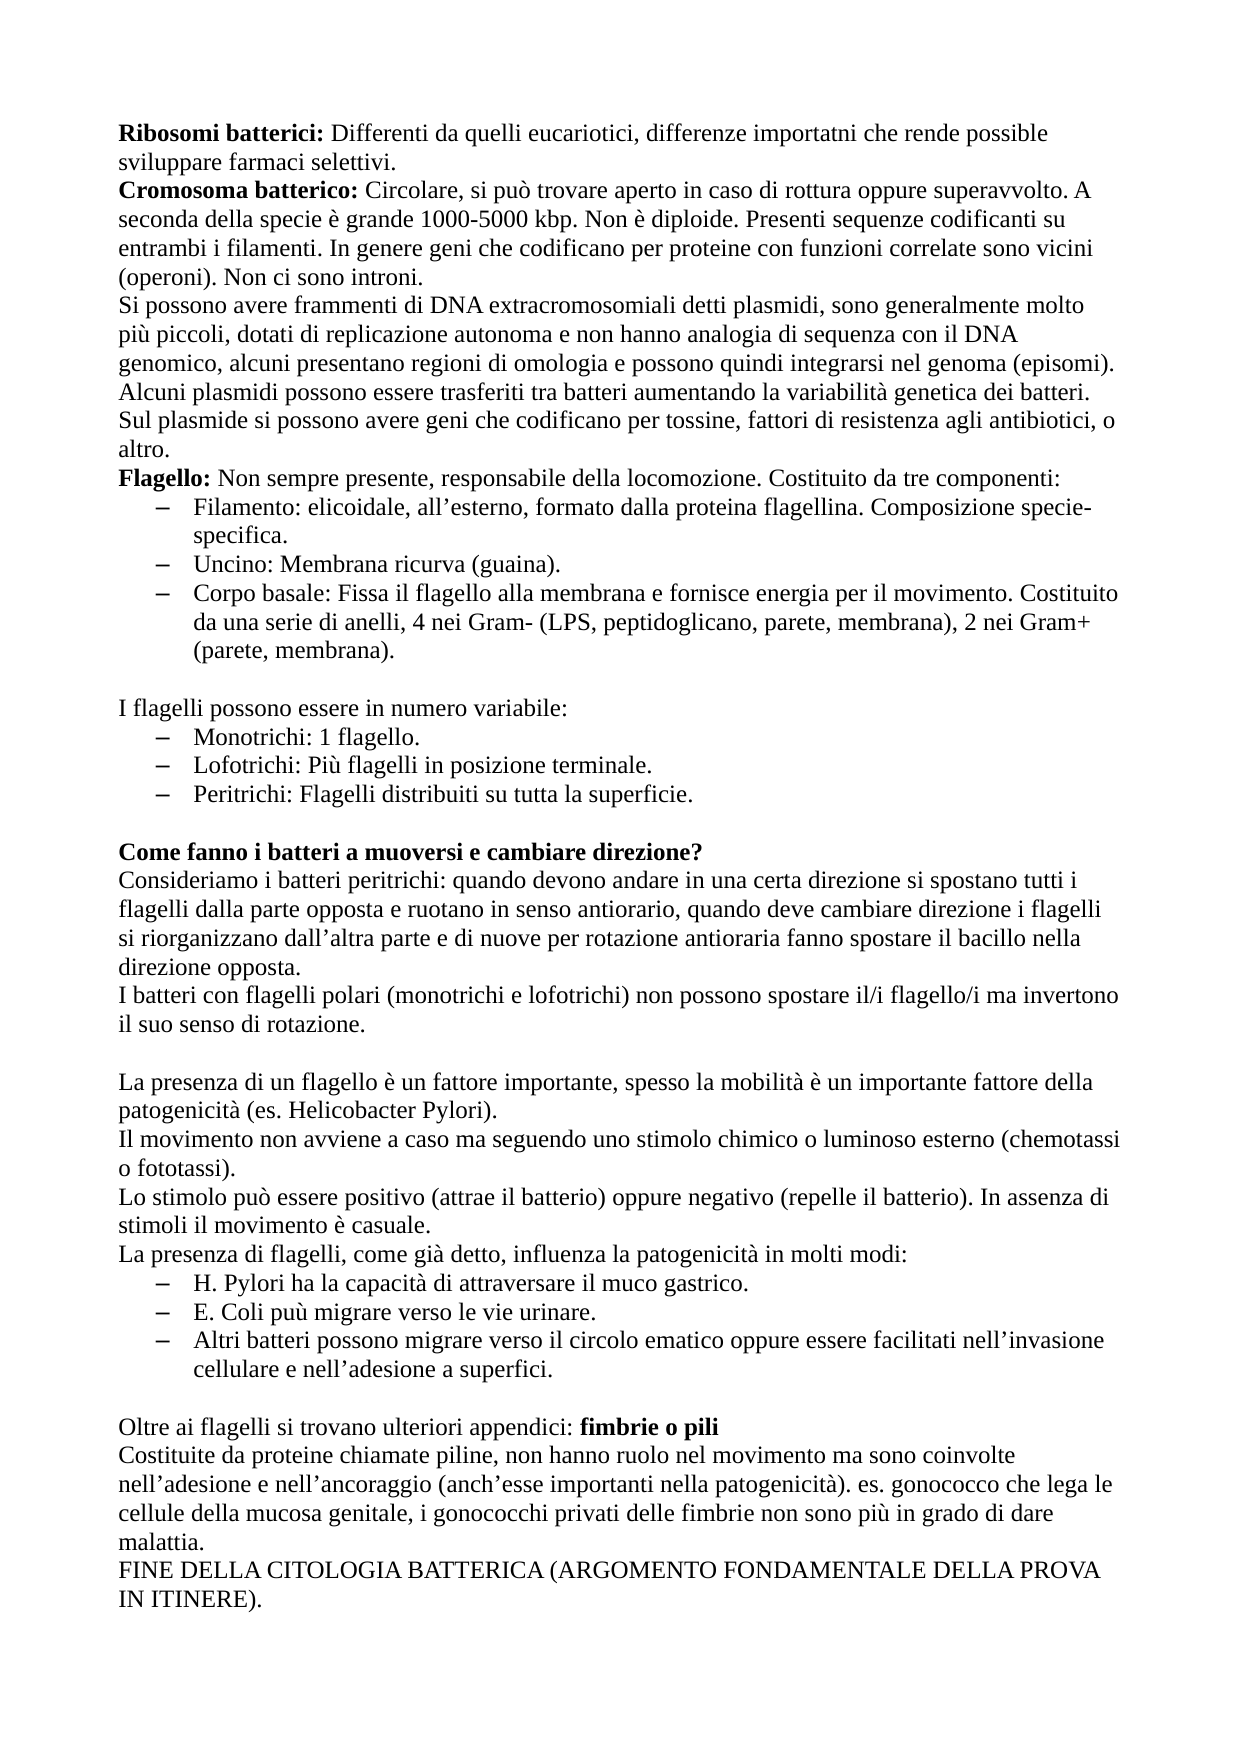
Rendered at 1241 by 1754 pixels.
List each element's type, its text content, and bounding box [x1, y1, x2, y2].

text La presenza di flagelli, come già detto, influenza la patogenicità in molti modi: [118, 1239, 1122, 1268]
list Corpo basale: Fissa il flagello alla membrana e fornisce energia per il movimento. Costituito da una serie di anelli, 4 nei Gram- (LPS, peptidoglicano, parete, membrana), 2 nei Gram+ (parete, membrana). [156, 578, 1122, 664]
text Come fanno i batteri a muoversi e cambiare direzione? [118, 837, 1122, 866]
text Lo stimolo può essere positivo (attrae il batterio) oppure negativo (repelle il batterio). In assenza di stimoli il movimento è casuale. [118, 1182, 1122, 1239]
text Consideriamo i batteri peritrichi: quando devono andare in una certa direzione si spostano tutti i flagelli dalla parte opposta e ruotano in senso antiorario, quando deve cambiare direzione i flagelli si riorganizzano dall’altra parte e di nuove per rotazione antioraria fanno spostare il bacillo nella direzione opposta. [118, 866, 1122, 981]
list Altri batteri possono migrare verso il circolo ematico oppure essere facilitati nell’invasione cellulare e nell’adesione a superfici. [156, 1326, 1122, 1383]
list E. Coli puù migrare verso le vie urinare. [156, 1297, 1122, 1326]
text Il movimento non avviene a caso ma seguendo uno stimolo chimico o luminoso esterno (chemotassi o fototassi). [118, 1124, 1122, 1182]
list H. Pylori ha la capacità di attraversare il muco gastrico. [156, 1268, 1122, 1297]
text Oltre ai flagelli si trovano ulteriori appendici: fimbrie o pili [118, 1412, 1122, 1441]
text I batteri con flagelli polari (monotrichi e lofotrichi) non possono spostare il/i flagello/i ma invertono il suo senso di rotazione. [118, 981, 1122, 1038]
list Peritrichi: Flagelli distribuiti su tutta la superficie. [156, 779, 1122, 808]
text Costituite da proteine chiamate piline, non hanno ruolo nel movimento ma sono coinvolte nell’adesione e nell’ancoraggio (anch’esse importanti nella patogenicità). es. gonococco che lega le cellule della mucosa genitale, i gonococchi privati delle fimbrie non sono più in grado di dare malattia. [118, 1441, 1122, 1556]
list Monotrichi: 1 flagello. [156, 722, 1122, 751]
list Uncino: Membrana ricurva (guaina). [156, 549, 1122, 578]
list Lofotrichi: Più flagelli in posizione terminale. [156, 751, 1122, 779]
list Filamento: elicoidale, all’esterno, formato dalla proteina flagellina. Composizione specie-specifica. [156, 492, 1122, 549]
text Cromosoma batterico: Circolare, si può trovare aperto in caso di rottura oppure superavvolto. A seconda della specie è grande 1000-5000 kbp. Non è diploide. Presenti sequenze codificanti su entrambi i filamenti. In genere geni che codificano per proteine con funzioni correlate sono vicini (operoni). Non ci sono introni. [118, 176, 1122, 291]
text Flagello: Non sempre presente, responsabile della locomozione. Costituito da tre componenti: [118, 463, 1122, 492]
text Sul plasmide si possono avere geni che codificano per tossine, fattori di resistenza agli antibiotici, o altro. [118, 406, 1122, 463]
text La presenza di un flagello è un fattore importante, spesso la mobilità è un importante fattore della patogenicità (es. Helicobacter Pylori). [118, 1067, 1122, 1124]
text Si possono avere frammenti di DNA extracromosomiali detti plasmidi, sono generalmente molto più piccoli, dotati di replicazione autonoma e non hanno analogia di sequenza con il DNA genomico, alcuni presentano regioni di omologia e possono quindi integrarsi nel genoma (episomi). Alcuni plasmidi possono essere trasferiti tra batteri aumentando la variabilità genetica dei batteri. [118, 291, 1122, 406]
text Ribosomi batterici: Differenti da quelli eucariotici, differenze importatni che rende possible sviluppare farmaci selettivi. [118, 118, 1122, 176]
text FINE DELLA CITOLOGIA BATTERICA (ARGOMENTO FONDAMENTALE DELLA PROVA IN ITINERE). [118, 1556, 1122, 1613]
text I flagelli possono essere in numero variabile: [118, 693, 1122, 722]
